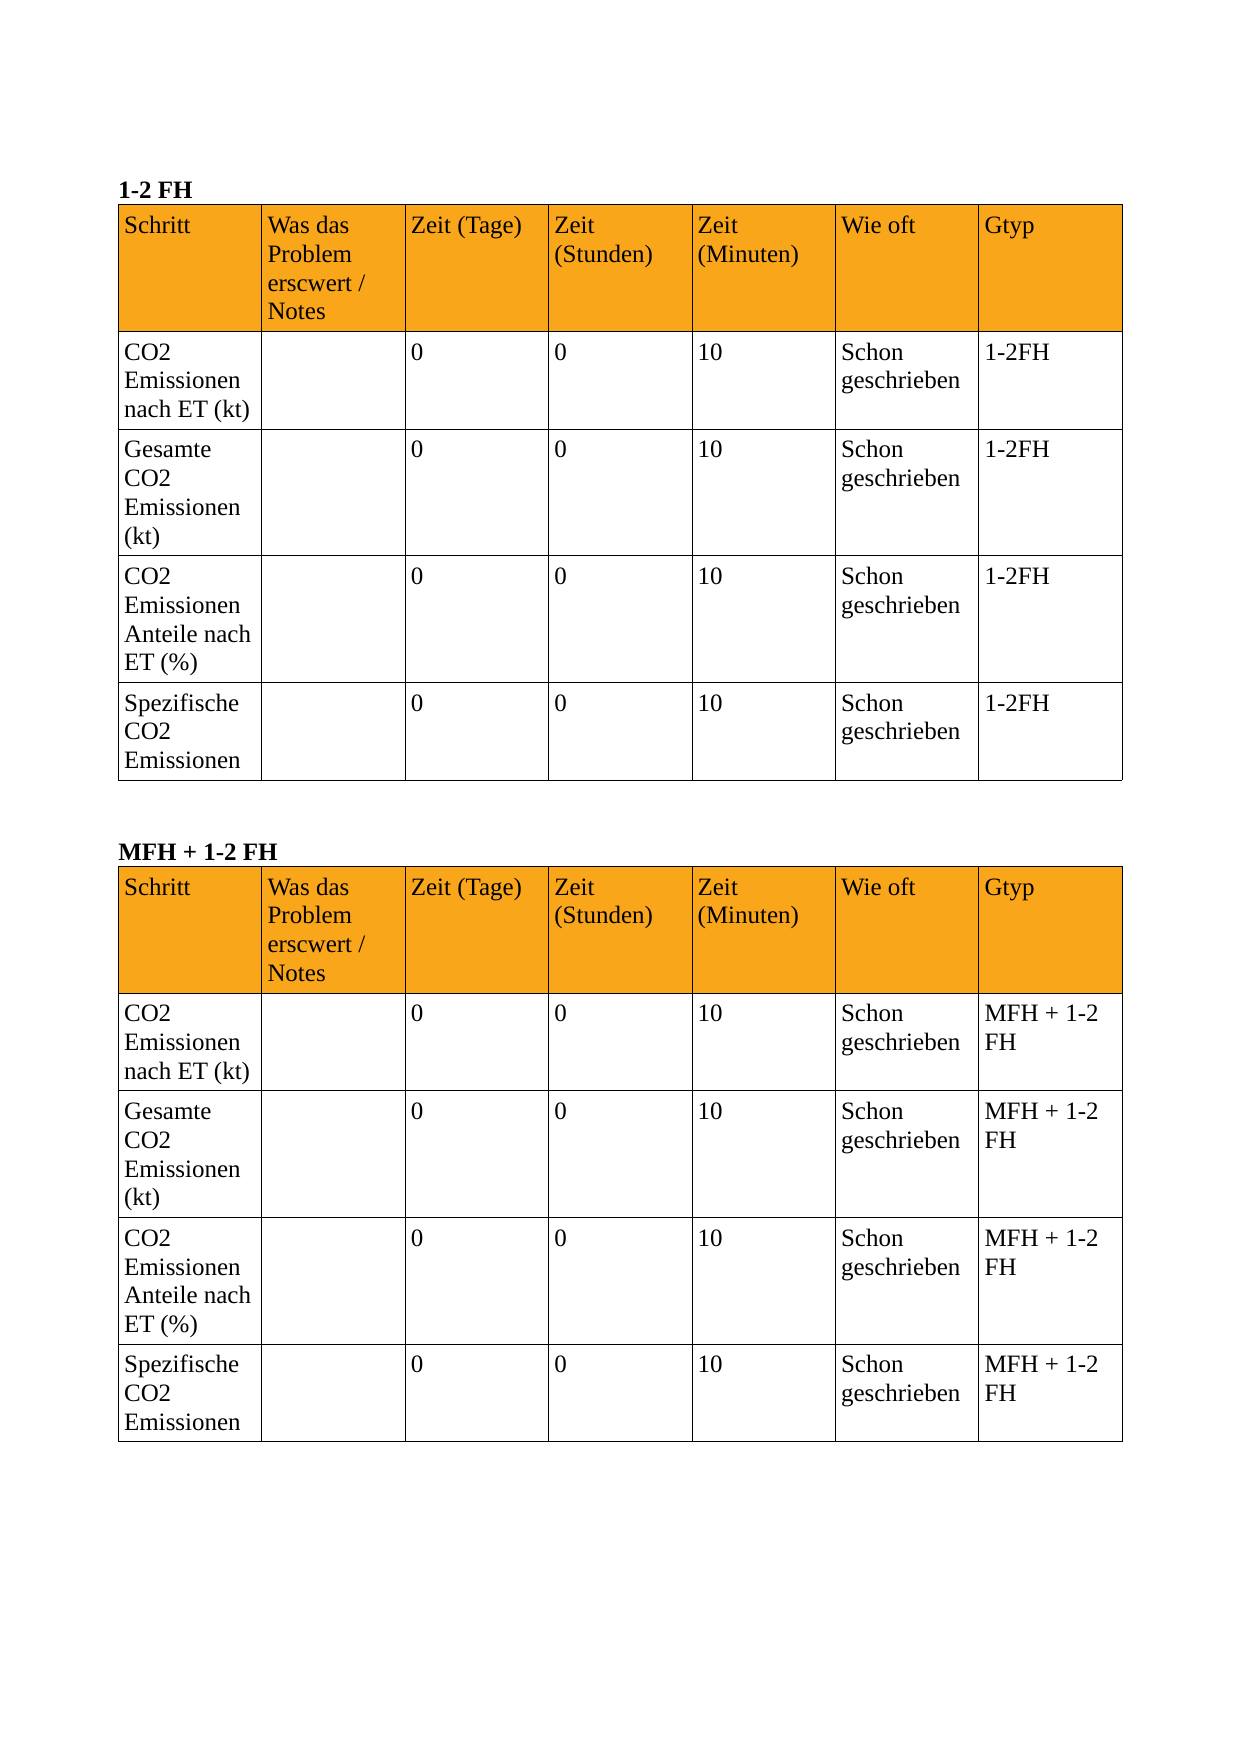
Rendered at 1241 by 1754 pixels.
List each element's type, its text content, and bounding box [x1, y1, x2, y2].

table_cell 0 [549, 556, 692, 682]
table_cell Schon geschrieben [836, 332, 978, 429]
table_header Zeit (Tage) [406, 205, 548, 331]
table_cell MFH + 1-2 FH [979, 1345, 1122, 1441]
table_cell 1-2FH [979, 556, 1122, 682]
table_cell [262, 1345, 405, 1441]
table_cell 10 [693, 994, 835, 1090]
table_cell 0 [406, 994, 548, 1090]
table_header Was das Problem erscwert / Notes [262, 205, 405, 331]
table_cell Schon geschrieben [836, 683, 978, 780]
table_cell 10 [693, 1218, 835, 1343]
table_header Zeit (Tage) [406, 867, 548, 993]
table_cell 0 [406, 683, 548, 780]
table_cell [262, 332, 405, 429]
table_header Zeit (Minuten) [693, 867, 835, 993]
table_cell [262, 683, 405, 780]
table_cell Gesamte CO2 Emissionen (kt) [119, 1091, 261, 1217]
table_cell 0 [549, 430, 692, 555]
table_cell Spezifische CO2 Emissionen [119, 1345, 261, 1441]
table_header Wie oft [836, 205, 978, 331]
table_cell 1-2FH [979, 430, 1122, 555]
table_cell Schon geschrieben [836, 1091, 978, 1217]
table_cell 10 [693, 1345, 835, 1441]
table_cell 10 [693, 332, 835, 429]
table_cell [262, 430, 405, 555]
table_cell CO2 Emissionen nach ET (kt) [119, 994, 261, 1090]
table_cell CO2 Emissionen Anteile nach ET (%) [119, 1218, 261, 1343]
table_header Gtyp [979, 205, 1122, 331]
table_cell 0 [549, 1091, 692, 1217]
table_header Wie oft [836, 867, 978, 993]
table_cell 0 [549, 1218, 692, 1343]
table_cell 0 [406, 1345, 548, 1441]
table_header Schritt [119, 205, 261, 331]
table_cell CO2 Emissionen nach ET (kt) [119, 332, 261, 429]
table_cell 1-2FH [979, 332, 1122, 429]
table_cell Schon geschrieben [836, 430, 978, 555]
table_cell Schon geschrieben [836, 994, 978, 1090]
text 1-2 FH [118, 176, 1122, 204]
table_header Gtyp [979, 867, 1122, 993]
table_cell Schon geschrieben [836, 556, 978, 682]
table_cell [262, 1091, 405, 1217]
table_cell MFH + 1-2 FH [979, 1218, 1122, 1343]
table_cell Gesamte CO2 Emissionen (kt) [119, 430, 261, 555]
table_cell 0 [406, 556, 548, 682]
table_cell [262, 994, 405, 1090]
table_header Schritt [119, 867, 261, 993]
table_cell MFH + 1-2 FH [979, 994, 1122, 1090]
table_header Zeit (Stunden) [549, 205, 692, 331]
table_cell 10 [693, 683, 835, 780]
table_cell MFH + 1-2 FH [979, 1091, 1122, 1217]
table_cell [262, 556, 405, 682]
table_cell [262, 1218, 405, 1343]
table_cell 0 [549, 994, 692, 1090]
table_cell 0 [549, 1345, 692, 1441]
table_cell 0 [406, 1218, 548, 1343]
table_header Zeit (Minuten) [693, 205, 835, 331]
table_header Was das Problem erscwert / Notes [262, 867, 405, 993]
table_cell 0 [406, 430, 548, 555]
table_cell Spezifische CO2 Emissionen [119, 683, 261, 780]
text MFH + 1-2 FH [118, 837, 1122, 866]
table_cell 0 [406, 1091, 548, 1217]
table_cell 1-2FH [979, 683, 1122, 780]
table_cell 10 [693, 430, 835, 555]
table_cell CO2 Emissionen Anteile nach ET (%) [119, 556, 261, 682]
table_cell 0 [549, 683, 692, 780]
table_cell Schon geschrieben [836, 1345, 978, 1441]
table_cell 0 [406, 332, 548, 429]
table_cell Schon geschrieben [836, 1218, 978, 1343]
table_header Zeit (Stunden) [549, 867, 692, 993]
table_cell 0 [549, 332, 692, 429]
table_cell 10 [693, 556, 835, 682]
table_cell 10 [693, 1091, 835, 1217]
